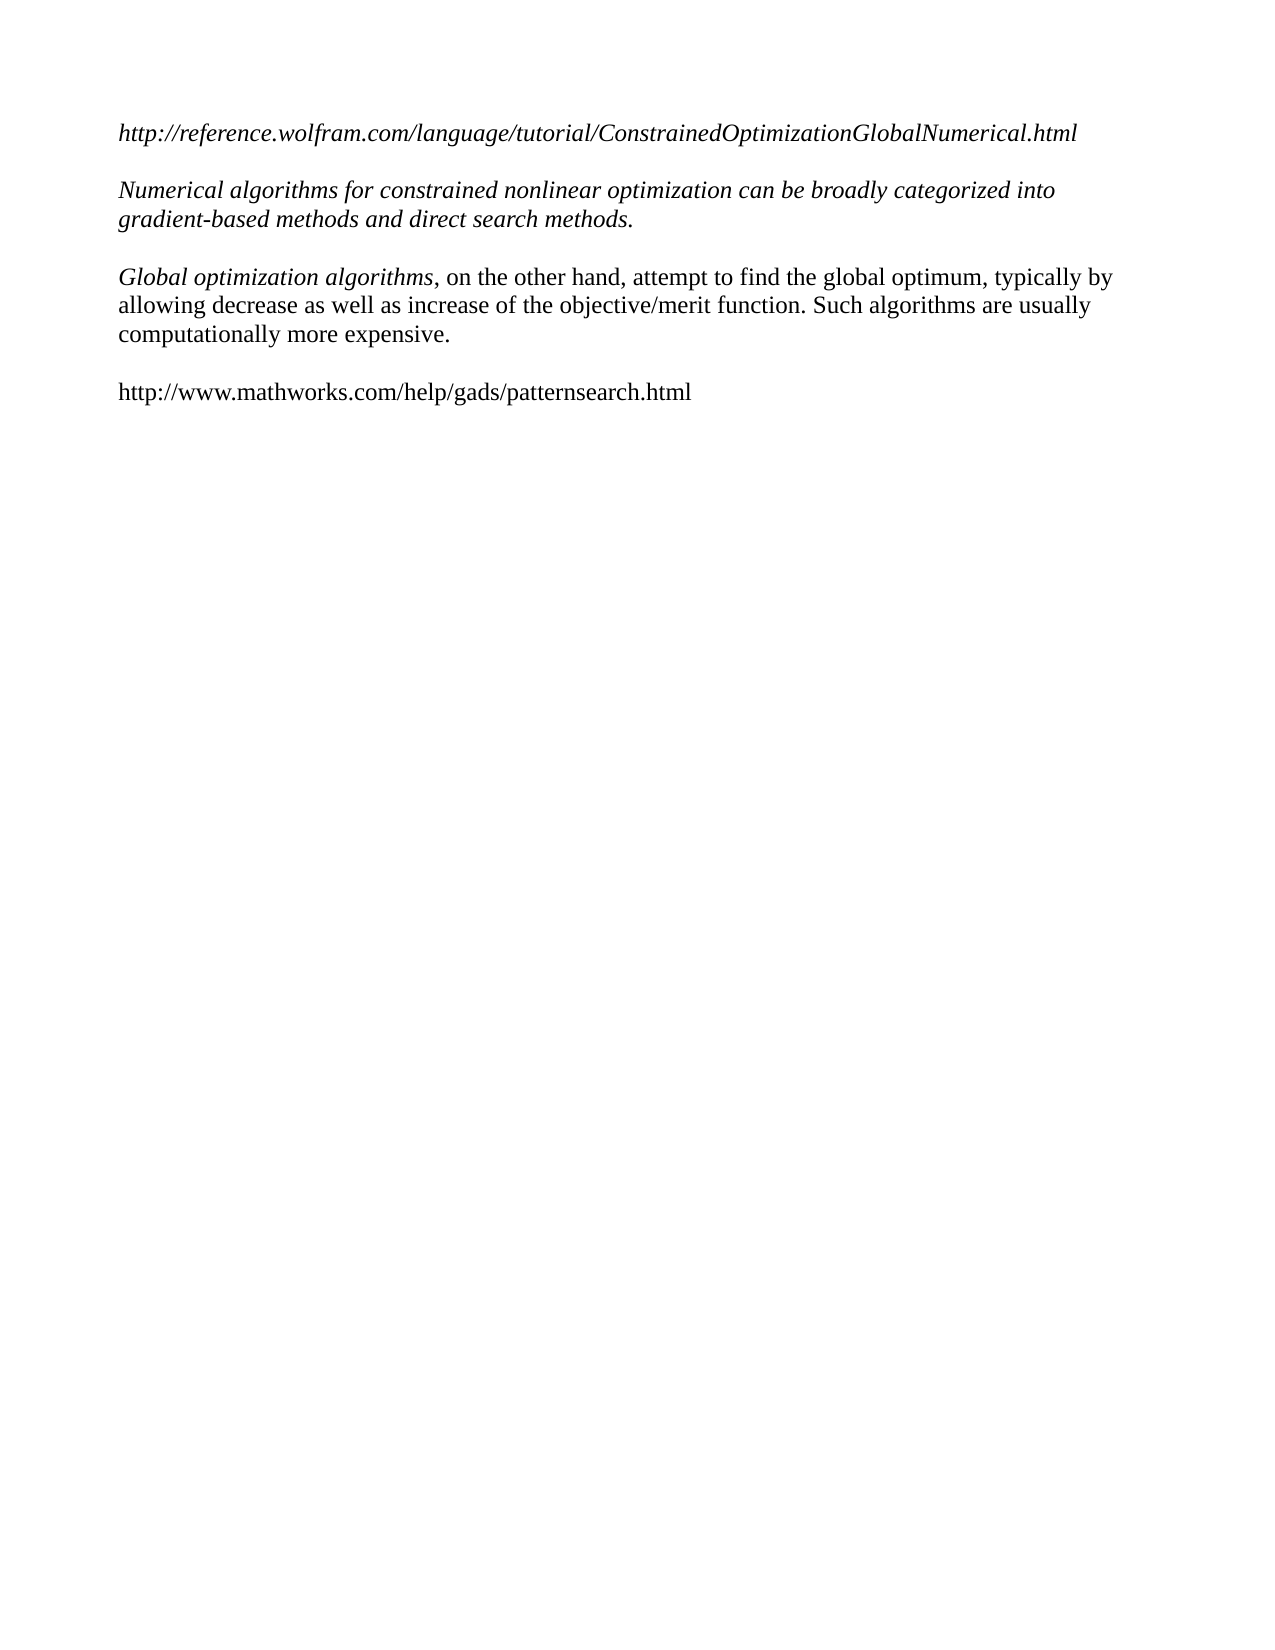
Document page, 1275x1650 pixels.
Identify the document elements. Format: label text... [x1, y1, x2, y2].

text http://reference.wolfram.com/language/tutorial/ConstrainedOptimizationGlobalNumerical.html [118, 118, 1157, 147]
text Global optimization algorithms, on the other hand, attempt to find the global optimum, typically by allowing decrease as well as increase of the objective/merit function. Such algorithms are usually computationally more expensive. [118, 262, 1157, 348]
text http://www.mathworks.com/help/gads/patternsearch.html [118, 377, 1157, 406]
text Numerical algorithms for constrained nonlinear optimization can be broadly categorized into gradient-based methods and direct search methods. [118, 176, 1157, 233]
